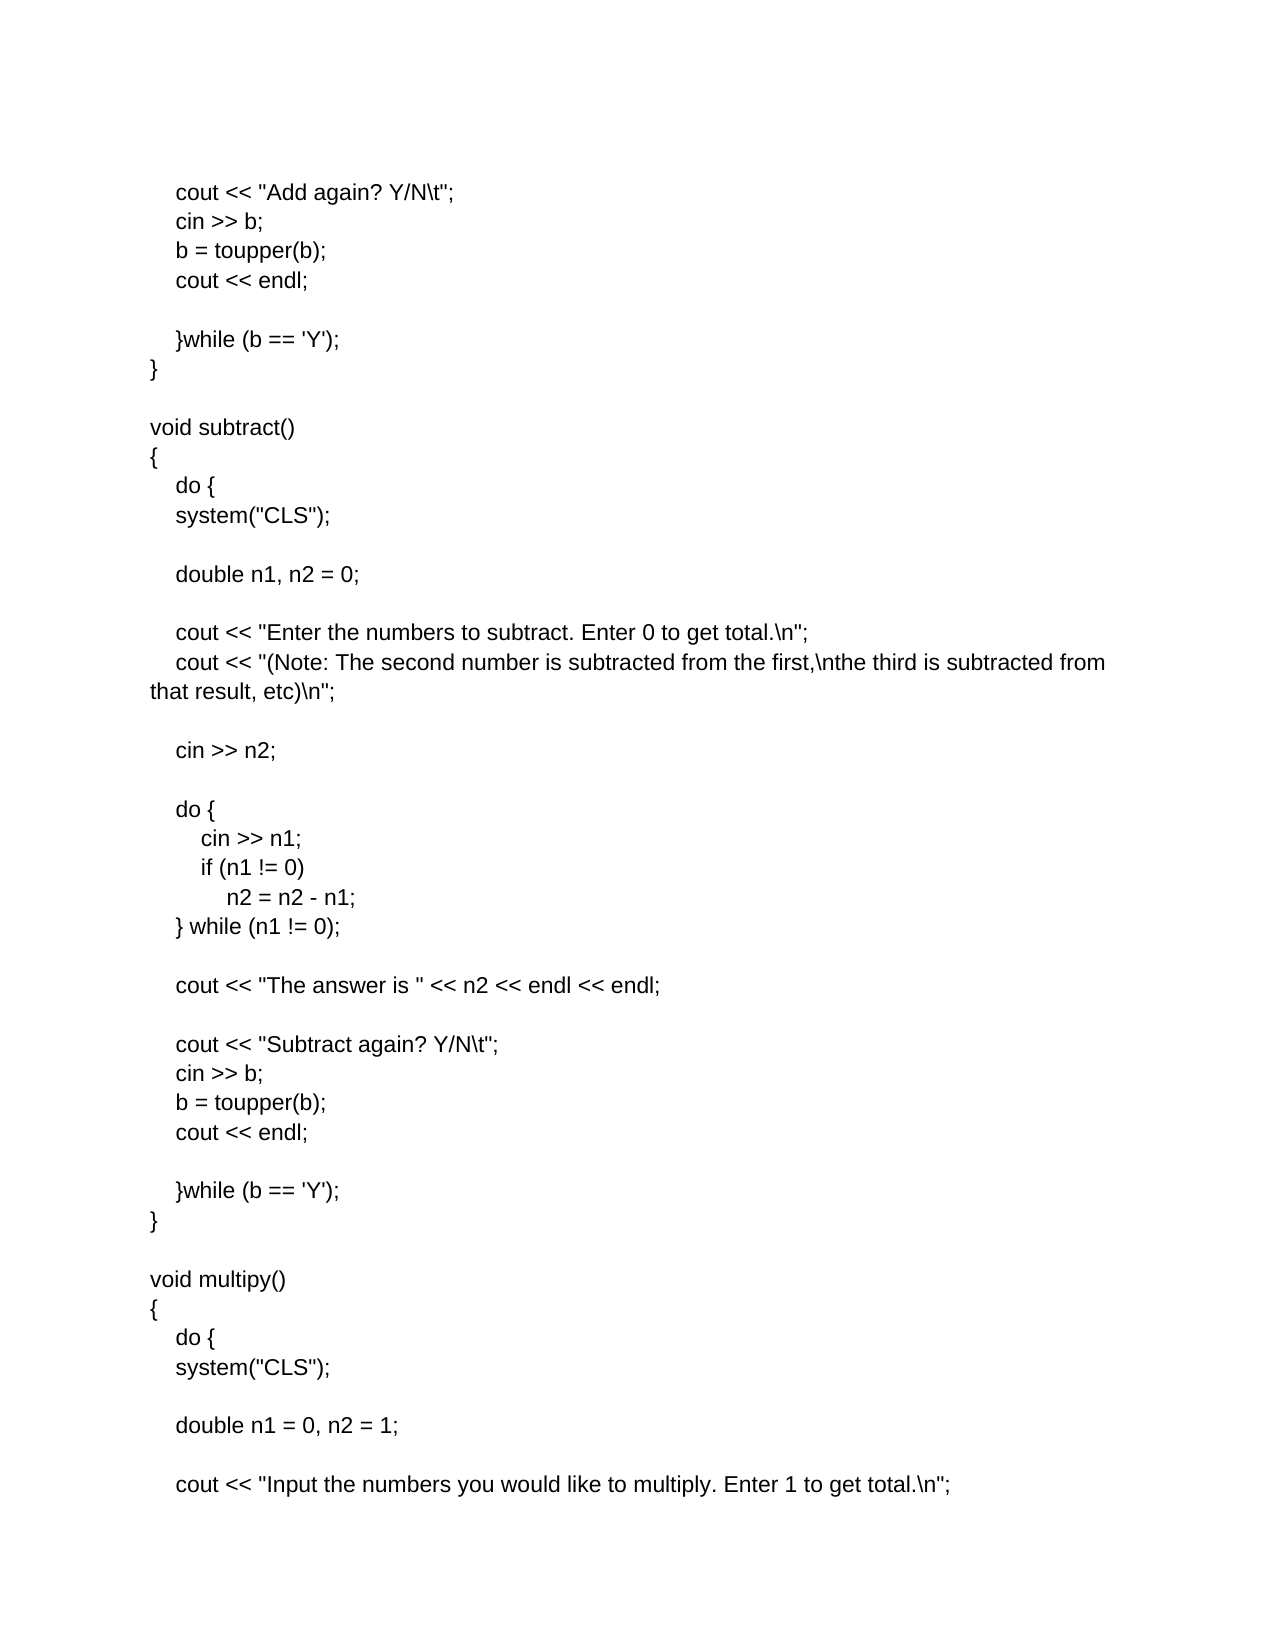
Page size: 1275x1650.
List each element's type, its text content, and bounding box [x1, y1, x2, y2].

text double n1 = 0, n2 = 1; [150, 1413, 1125, 1439]
text system("CLS"); [150, 1354, 1125, 1380]
text } [150, 1207, 1125, 1233]
text cout << "Add again? Y/N\t"; [150, 179, 1125, 205]
text cin >> n1; [150, 826, 1125, 851]
text { [150, 444, 1125, 469]
text { [150, 1296, 1125, 1321]
text do { [150, 473, 1125, 499]
text cout << "Input the numbers you would like to multiply. Enter 1 to get total.\n"; [150, 1472, 1125, 1497]
text do { [150, 1325, 1125, 1351]
text system("CLS"); [150, 502, 1125, 528]
text cout << endl; [150, 267, 1125, 293]
text n2 = n2 - n1; [150, 884, 1125, 910]
text }while (b == 'Y'); [150, 1178, 1125, 1204]
text cout << "Enter the numbers to subtract. Enter 0 to get total.\n"; [150, 620, 1125, 646]
text if (n1 != 0) [150, 855, 1125, 881]
text } while (n1 != 0); [150, 914, 1125, 939]
text } [150, 356, 1125, 381]
text cin >> n2; [150, 737, 1125, 763]
text cout << endl; [150, 1119, 1125, 1145]
text void subtract() [150, 414, 1125, 440]
text b = toupper(b); [150, 238, 1125, 264]
text void multipy() [150, 1266, 1125, 1292]
text cout << "The answer is " << n2 << endl << endl; [150, 972, 1125, 998]
text cin >> b; [150, 1061, 1125, 1086]
text cout << "(Note: The second number is subtracted from the first,\nthe third is subtracted from that result, etc)\n"; [150, 649, 1125, 704]
text cout << "Subtract again? Y/N\t"; [150, 1031, 1125, 1057]
text b = toupper(b); [150, 1090, 1125, 1116]
text double n1, n2 = 0; [150, 561, 1125, 587]
text do { [150, 796, 1125, 822]
text cin >> b; [150, 209, 1125, 234]
text }while (b == 'Y'); [150, 326, 1125, 352]
